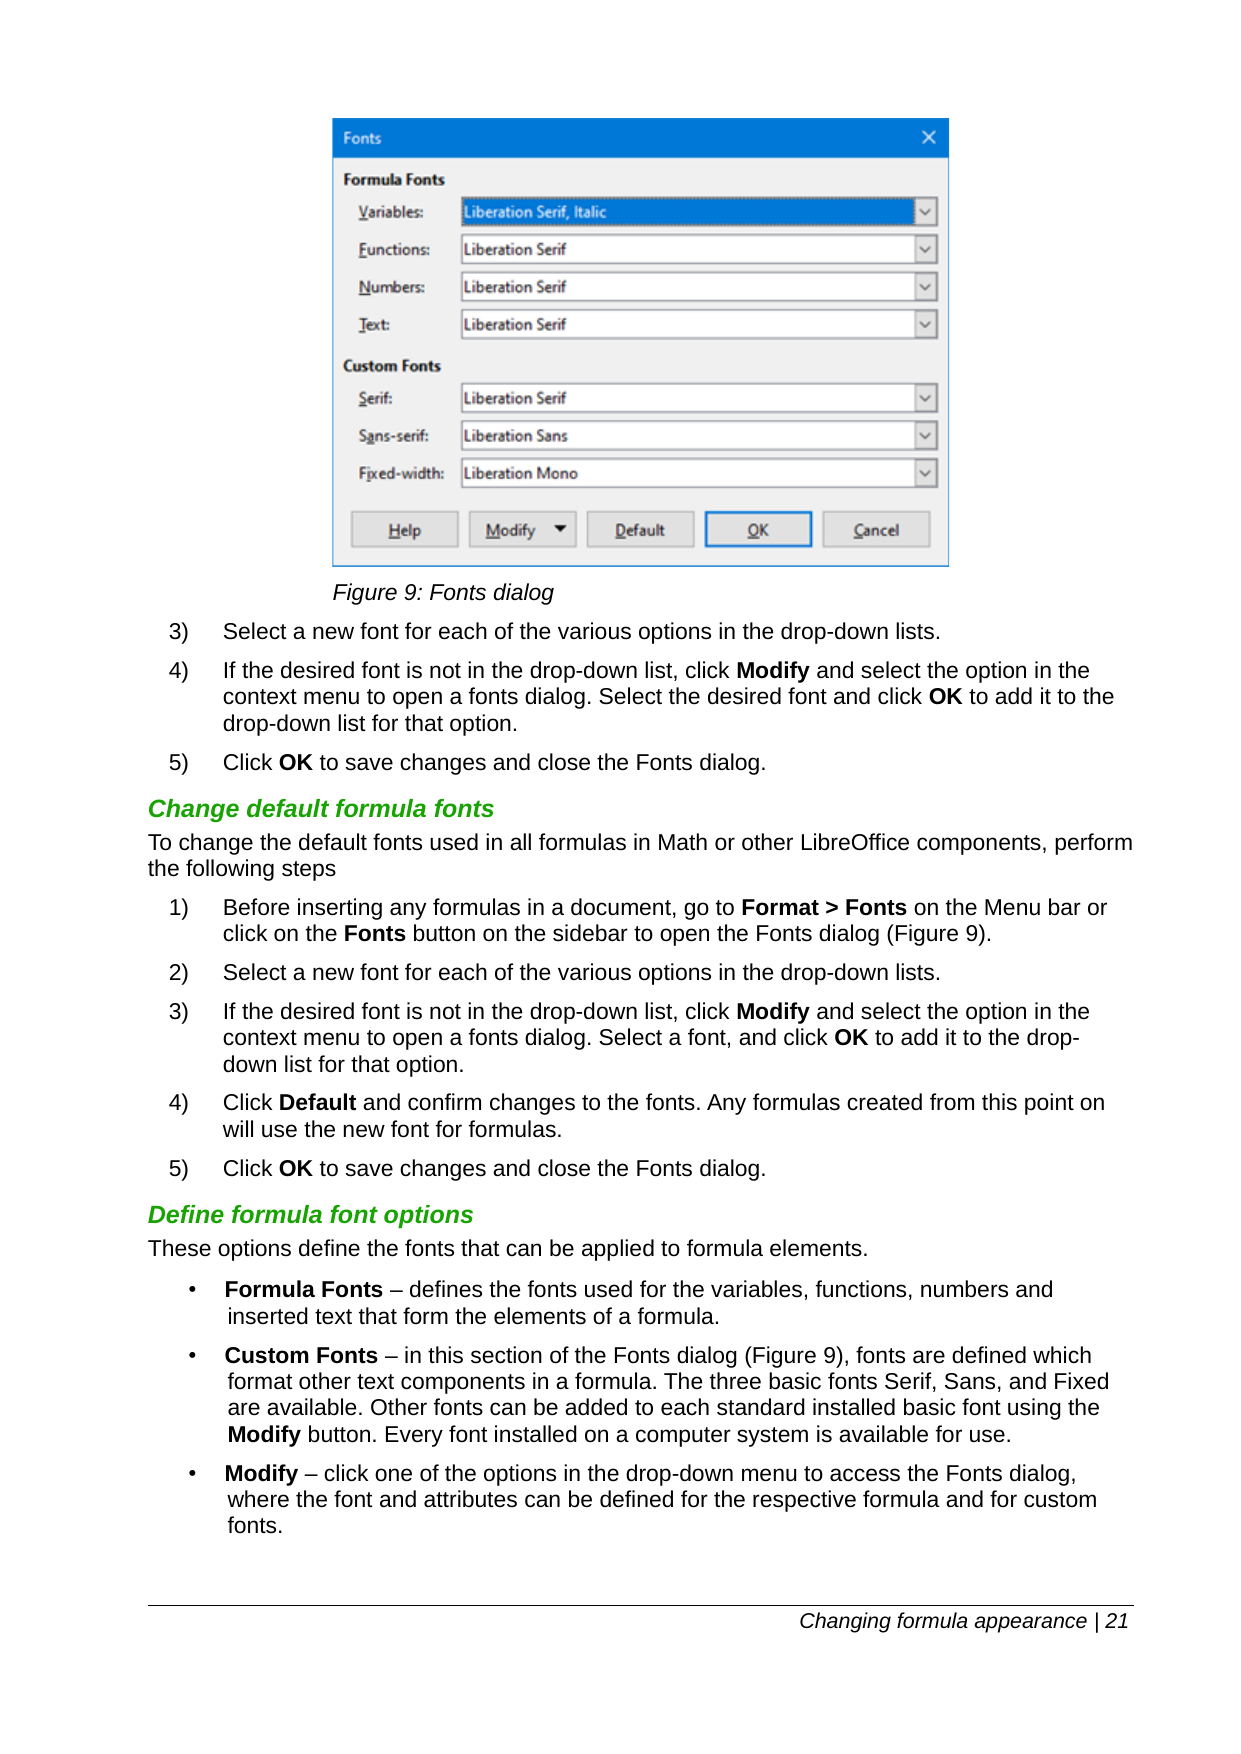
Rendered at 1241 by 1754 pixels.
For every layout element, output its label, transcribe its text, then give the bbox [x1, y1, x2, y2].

text Figure 9: Fonts dialog [332, 579, 949, 606]
list Before inserting any formulas in a document, go to Format > Fonts on the Menu bar or click on the Fonts button on the sidebar to open the Fonts dialog (Figure 9). [189, 894, 1134, 946]
list Click Default and confirm changes to the fonts. Any formulas created from this point on will use the new font for formulas. [189, 1089, 1134, 1142]
list Click OK to save changes and close the Fonts dialog. [189, 1154, 1134, 1181]
picture [332, 118, 950, 567]
list Click OK to save changes and close the Fonts dialog. [189, 748, 1134, 775]
list Custom Fonts – in this section of the Fonts dialog (Figure 9), fonts are defined which format other text components in a formula. The three basic fonts Serif, Sans, and Fixed are available. Other fonts can be added to each standard installed basic font using the Modify button. Every font installed on a computer system is available for use. [185, 1339, 1134, 1447]
list Select a new font for each of the various options in the drop-down lists. [189, 618, 1134, 644]
list If the desired font is not in the drop-down list, click Modify and select the option in the context menu to open a fonts dialog. Select the desired font and click OK to add it to the drop-down list for that option. [189, 657, 1134, 736]
list Modify – click one of the options in the drop-down menu to access the Fonts dialog, where the font and attributes can be defined for the respective formula and for custom fonts. [185, 1457, 1134, 1542]
text These options define the fonts that can be applied to formula elements. [148, 1235, 1134, 1261]
subtitle Change default formula fonts [148, 793, 1134, 822]
list Formula Fonts – defines the fonts used for the variables, functions, numbers and inserted text that form the elements of a formula. [185, 1273, 1134, 1329]
text To change the default fonts used in all formulas in Math or other LibreOffice components, perform the following steps [148, 828, 1134, 881]
list Select a new font for each of the various options in the drop-down lists. [189, 959, 1134, 985]
subtitle Define formula font options [148, 1200, 1134, 1228]
list If the desired font is not in the drop-down list, click Modify and select the option in the context menu to open a fonts dialog. Select a font, and click OK to add it to the drop-down list for that option. [189, 998, 1134, 1077]
